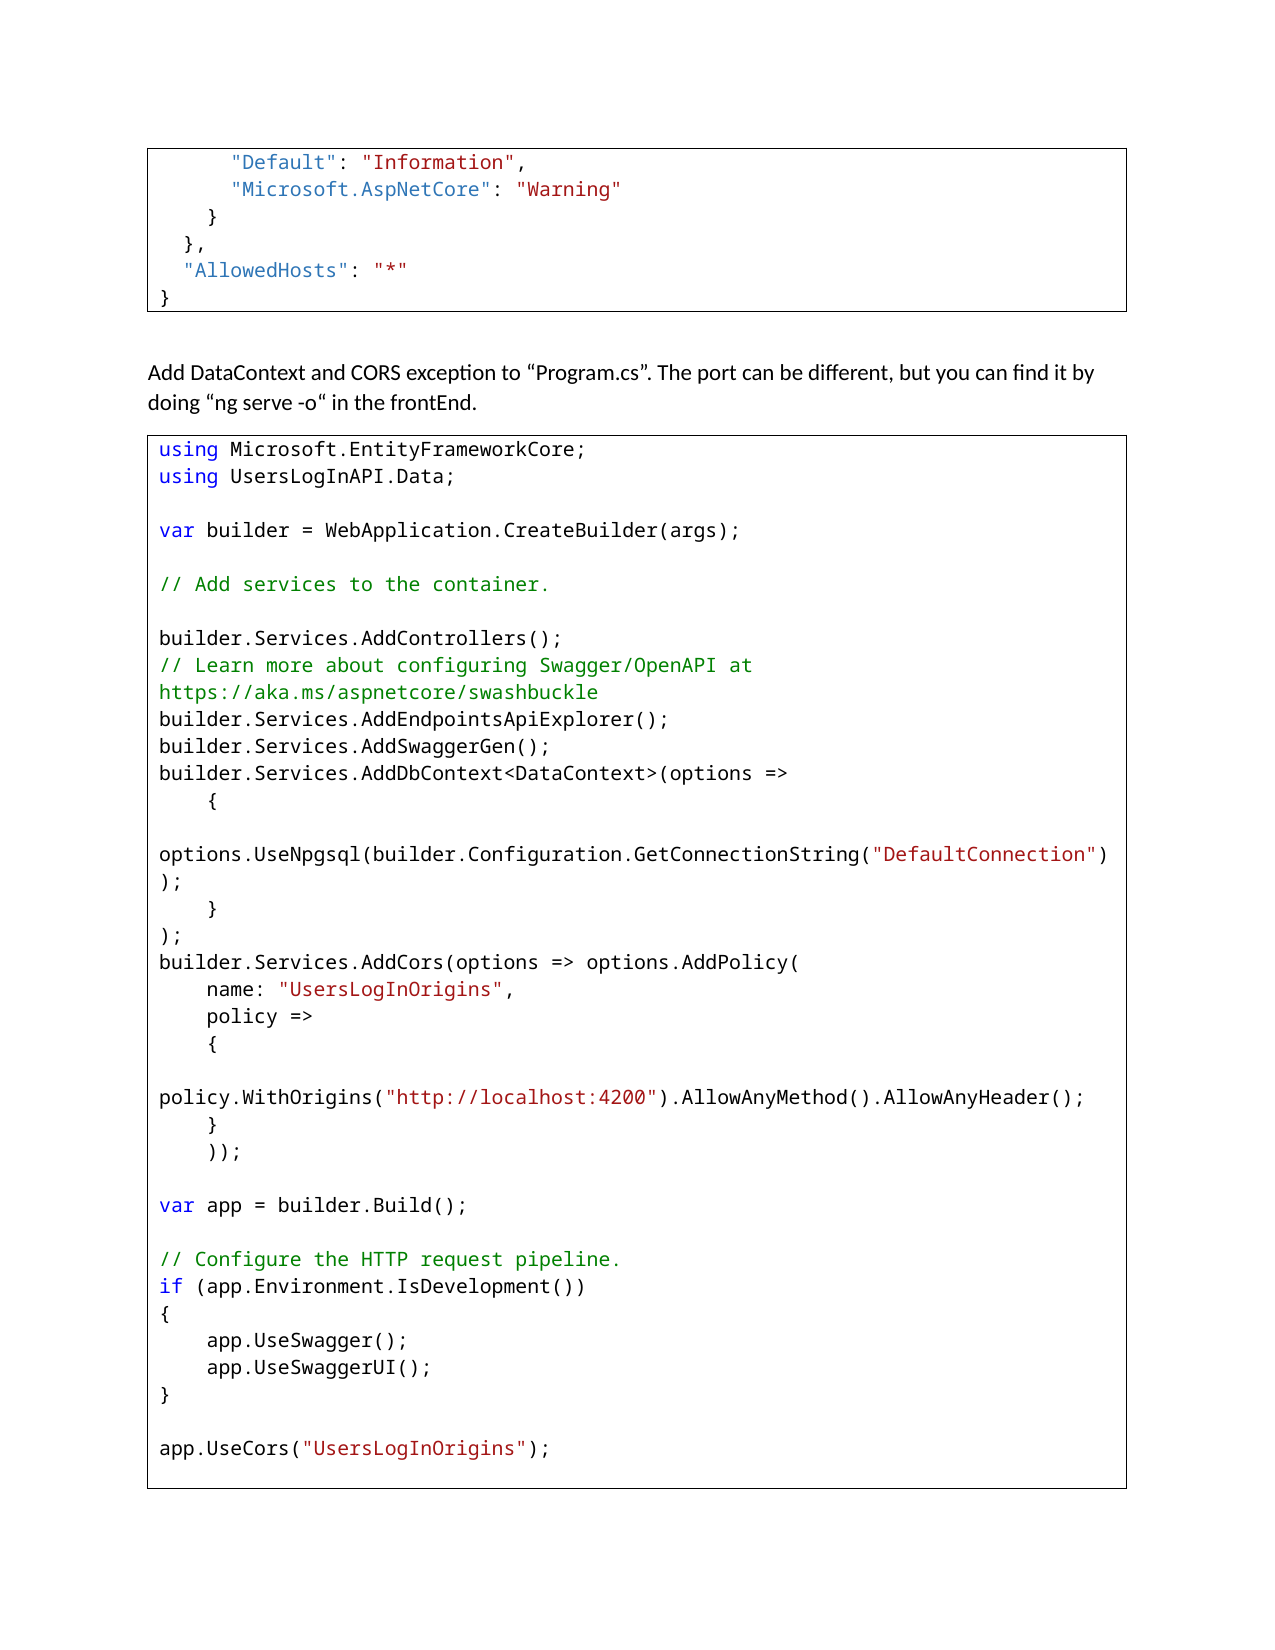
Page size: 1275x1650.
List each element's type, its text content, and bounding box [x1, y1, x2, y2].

table_header "Default": "Information", "Microsoft.AspNetCore": "Warning" } }, "AllowedHosts": "*" } [148, 149, 1126, 311]
text Add DataContext and CORS exception to “Program.cs”. The port can be different, but you can find it by doing “ng serve -o“ in the frontEnd. [148, 358, 1127, 416]
table_header using Microsoft.EntityFrameworkCore; using UsersLogInAPI.Data; var builder = WebApplication.CreateBuilder(args); // Add services to the container. builder.Services.AddControllers(); // Learn more about configuring Swagger/OpenAPI at https://aka.ms/aspnetcore/swashbuckle builder.Services.AddEndpointsApiExplorer(); builder.Services.AddSwaggerGen(); builder.Services.AddDbContext<DataContext>(options => { options.UseNpgsql(builder.Configuration.GetConnectionString("DefaultConnection")); } ); builder.Services.AddCors(options => options.AddPolicy( name: "UsersLogInOrigins", policy => { policy.WithOrigins("http://localhost:4200").AllowAnyMethod().AllowAnyHeader(); } )); var app = builder.Build(); // Configure the HTTP request pipeline. if (app.Environment.IsDevelopment()) { app.UseSwagger(); app.UseSwaggerUI(); } app.UseCors("UsersLogInOrigins"); [148, 436, 1126, 1488]
